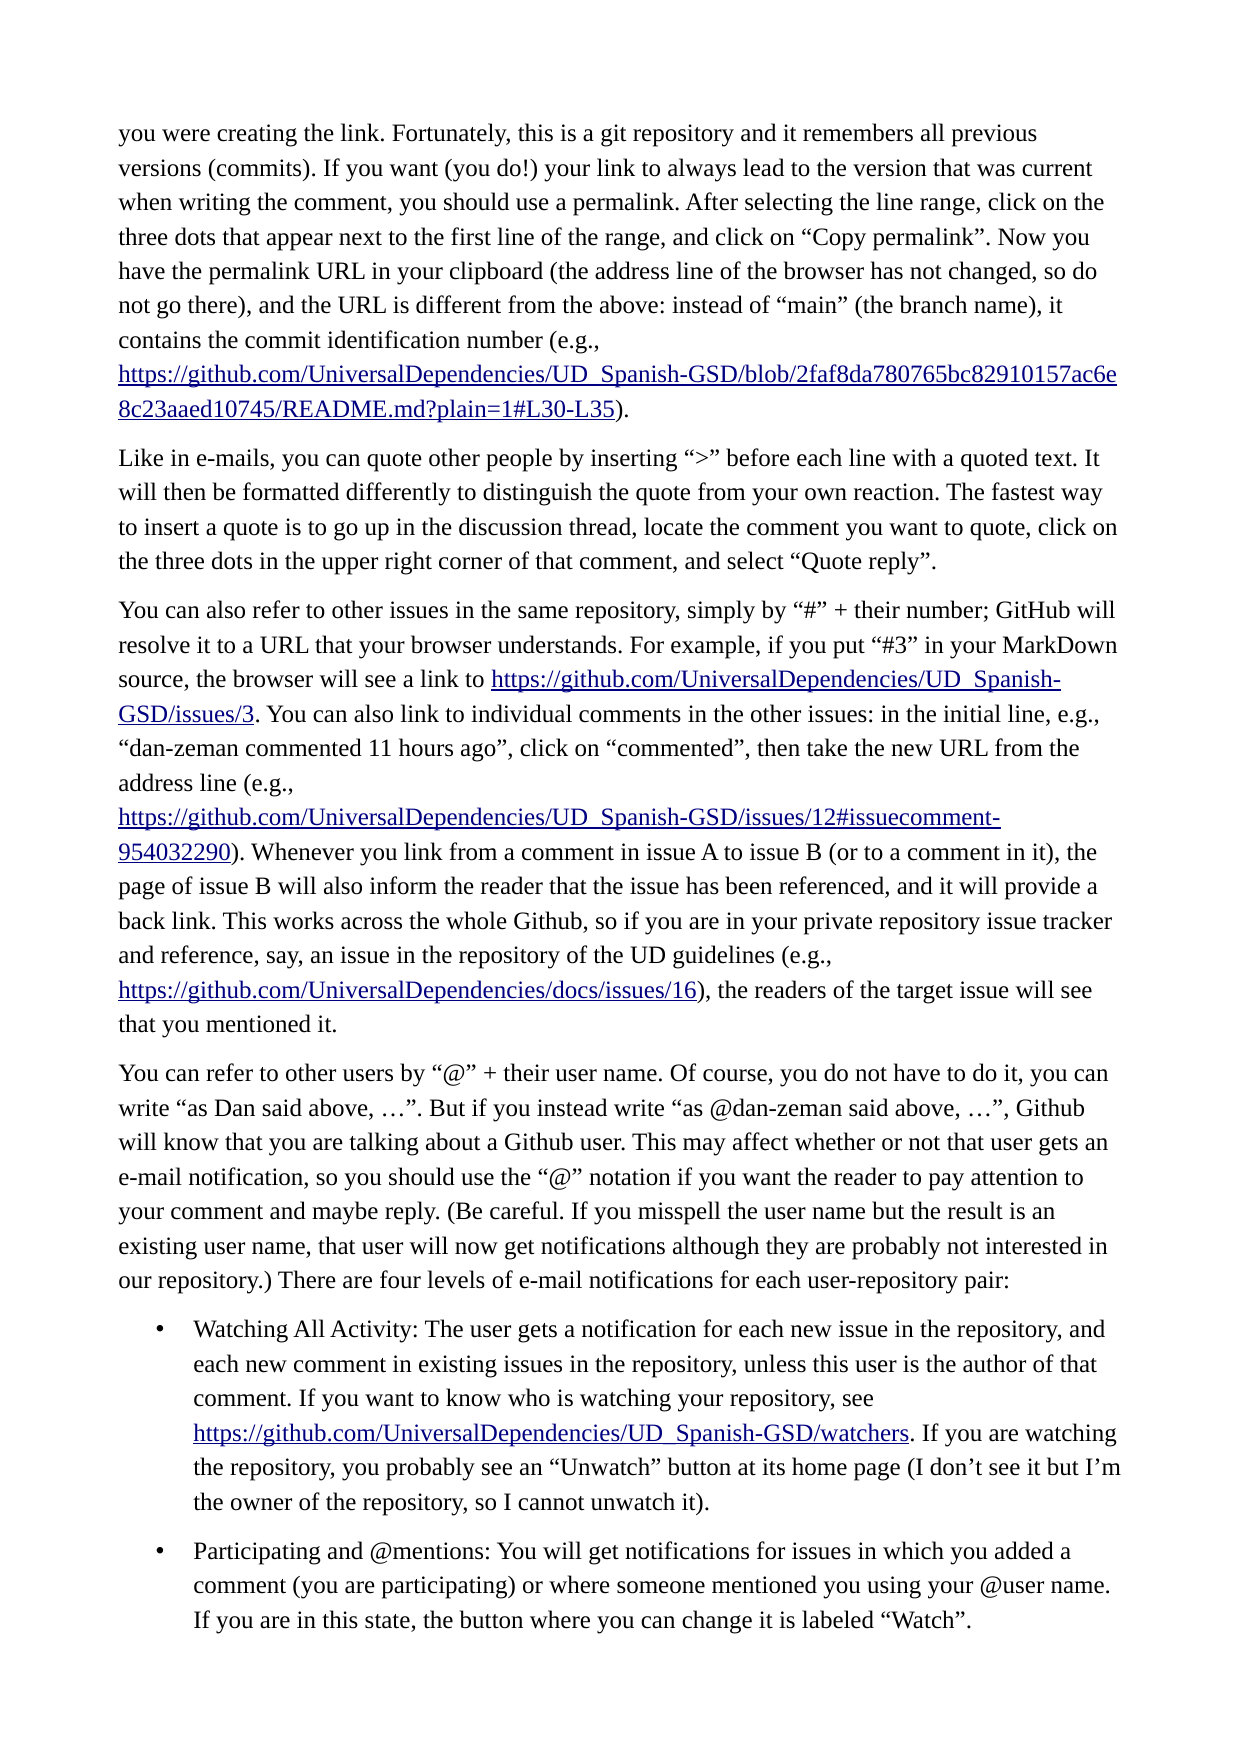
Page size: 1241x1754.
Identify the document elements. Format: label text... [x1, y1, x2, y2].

text You can also refer to other issues in the same repository, simply by “#” + their number; GitHub will resolve it to a URL that your browser understands. For example, if you put “#3” in your MarkDown source, the browser will see a link to https://github.com/UniversalDependencies/UD_Spanish-GSD/issues/3. You can also link to individual comments in the other issues: in the initial line, e.g., “dan-zeman commented 11 hours ago”, click on “commented”, then take the new URL from the address line (e.g., https://github.com/UniversalDependencies/UD_Spanish-GSD/issues/12#issuecomment-954032290). Whenever you link from a comment in issue A to issue B (or to a comment in it), the page of issue B will also inform the reader that the issue has been referenced, and it will provide a back link. This works across the whole Github, so if you are in your private repository issue tracker and reference, say, an issue in the repository of the UD guidelines (e.g., https://github.com/UniversalDependencies/docs/issues/16), the readers of the target issue will see that you mentioned it. [118, 596, 1122, 1038]
text you were creating the link. Fortunately, this is a git repository and it remembers all previous versions (commits). If you want (you do!) your link to always lead to the version that was current when writing the comment, you should use a permalink. After selecting the line range, click on the three dots that appear next to the first line of the range, and click on “Copy permalink”. Now you have the permalink URL in your clipboard (the address line of the browser has not changed, so do not go there), and the URL is different from the above: instead of “main” (the branch name), it contains the commit identification number (e.g., https://github.com/UniversalDependencies/UD_Spanish-GSD/blob/2faf8da780765bc82910157ac6e8c23aaed10745/README.md?plain=1#L30-L35). [118, 118, 1122, 423]
text Like in e-mails, you can quote other people by inserting “>” before each line with a quoted text. It will then be formatted differently to distinguish the quote from your own reaction. The fastest way to insert a quote is to go up in the discussion thread, locate the comment you want to quote, click on the three dots in the upper right corner of that comment, and select “Quote reply”. [118, 443, 1122, 575]
list Participating and @mentions: You will get notifications for issues in which you added a comment (you are participating) or where someone mentioned you using your @user name. If you are in this state, the button where you can change it is labeled “Watch”. [156, 1536, 1122, 1633]
text You can refer to other users by “@” + their user name. Of course, you do not have to do it, you can write “as Dan said above, …”. But if you instead write “as @dan-zeman said above, …”, Github will know that you are talking about a Github user. This may affect whether or not that user gets an e-mail notification, so you should use the “@” notation if you want the reader to pay attention to your comment and maybe reply. (Be careful. If you misspell the user name but the result is an existing user name, that user will now get notifications although they are probably not interested in our repository.) There are four levels of e-mail notifications for each user-repository pair: [118, 1058, 1122, 1294]
list Watching All Activity: The user gets a notification for each new issue in the repository, and each new comment in existing issues in the repository, unless this user is the author of that comment. If you want to know who is watching your repository, see https://github.com/UniversalDependencies/UD_Spanish-GSD/watchers. If you are watching the repository, you probably see an “Unwatch” button at its home page (I don’t see it but I’m the owner of the repository, so I cannot unwatch it). [156, 1314, 1122, 1515]
